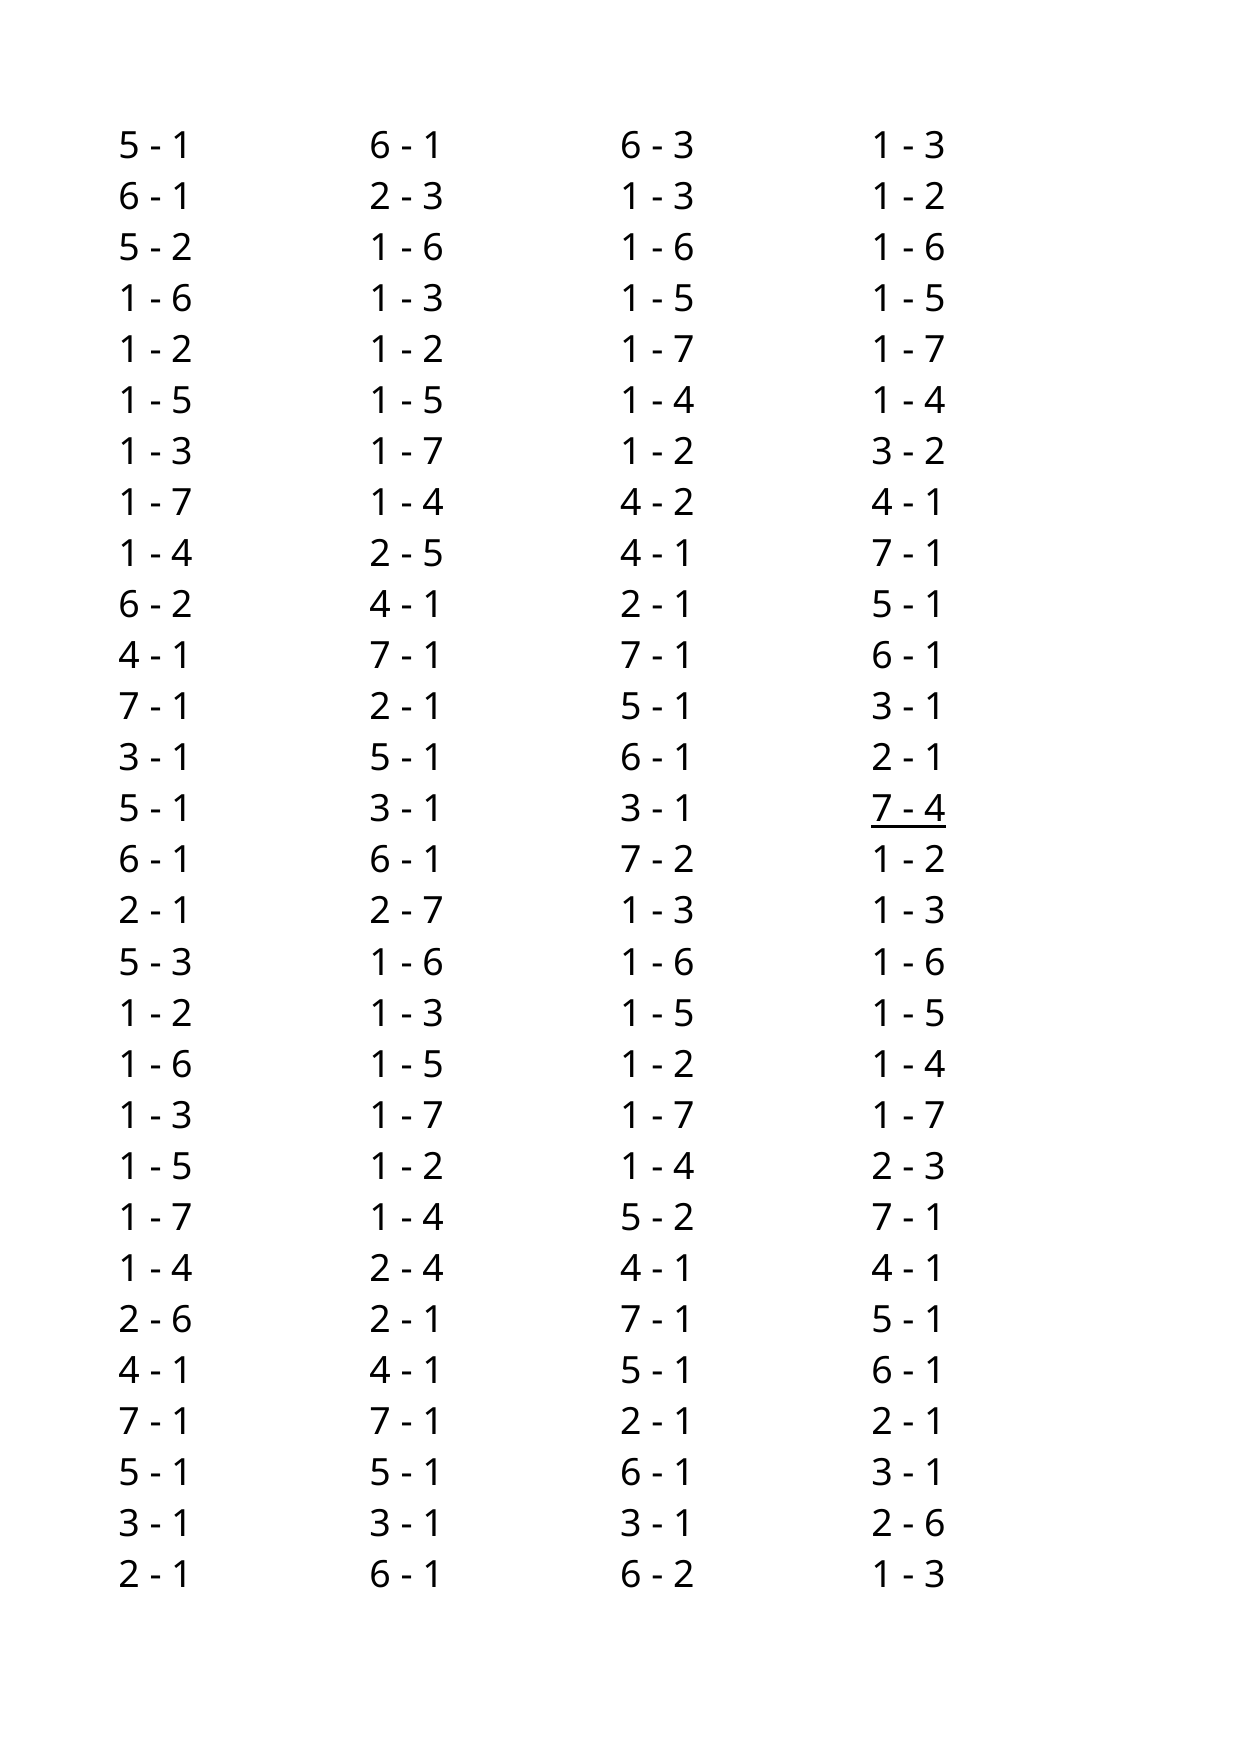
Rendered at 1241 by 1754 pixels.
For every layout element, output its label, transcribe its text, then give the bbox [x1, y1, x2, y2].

text 2 - 6 [118, 1292, 369, 1343]
text 1 - 7 [620, 1088, 871, 1139]
text 3 - 2 [871, 424, 1122, 475]
text 1 - 5 [369, 1037, 620, 1088]
text 6 - 2 [620, 1547, 871, 1598]
text 7 - 1 [369, 1394, 620, 1445]
text 1 - 5 [871, 271, 1122, 322]
text 2 - 7 [369, 884, 620, 935]
text 6 - 1 [620, 731, 871, 782]
text 6 - 1 [369, 833, 620, 884]
text 6 - 1 [871, 1343, 1122, 1394]
text 5 - 1 [118, 118, 369, 169]
text 1 - 4 [369, 475, 620, 526]
text 3 - 1 [369, 782, 620, 833]
text 7 - 2 [620, 833, 871, 884]
text 4 - 1 [620, 1241, 871, 1292]
text 2 - 3 [871, 1139, 1122, 1190]
text 3 - 1 [369, 1496, 620, 1547]
text 1 - 7 [118, 1190, 369, 1241]
text 6 - 2 [118, 577, 369, 628]
text 1 - 3 [369, 271, 620, 322]
text 1 - 7 [118, 475, 369, 526]
text 1 - 2 [620, 424, 871, 475]
text 1 - 2 [871, 833, 1122, 884]
text 1 - 4 [871, 373, 1122, 424]
text 1 - 4 [871, 1037, 1122, 1088]
text 1 - 5 [118, 373, 369, 424]
text 1 - 2 [369, 1139, 620, 1190]
text 1 - 3 [118, 1088, 369, 1139]
text 5 - 1 [118, 1445, 369, 1496]
text 1 - 5 [620, 271, 871, 322]
text 2 - 1 [871, 731, 1122, 782]
text 5 - 1 [369, 1445, 620, 1496]
text 1 - 7 [871, 322, 1122, 373]
text 5 - 2 [620, 1190, 871, 1241]
text 2 - 1 [871, 1394, 1122, 1445]
text 1 - 2 [620, 1037, 871, 1088]
text 1 - 3 [620, 884, 871, 935]
text 7 - 4 [871, 782, 1122, 833]
text 4 - 1 [369, 577, 620, 628]
text 6 - 1 [369, 118, 620, 169]
text 1 - 5 [118, 1139, 369, 1190]
text 1 - 5 [620, 986, 871, 1037]
text 4 - 1 [369, 1343, 620, 1394]
text 1 - 3 [369, 986, 620, 1037]
text 2 - 3 [369, 169, 620, 220]
text 2 - 1 [369, 1292, 620, 1343]
text 3 - 1 [620, 1496, 871, 1547]
text 2 - 1 [118, 884, 369, 935]
text 4 - 2 [620, 475, 871, 526]
text 1 - 4 [620, 373, 871, 424]
text 7 - 1 [871, 526, 1122, 577]
text 4 - 1 [118, 1343, 369, 1394]
text 1 - 3 [871, 884, 1122, 935]
text 6 - 3 [620, 118, 871, 169]
text 6 - 1 [369, 1547, 620, 1598]
text 1 - 2 [118, 986, 369, 1037]
text 2 - 1 [620, 577, 871, 628]
text 3 - 1 [118, 1496, 369, 1547]
text 5 - 1 [620, 679, 871, 731]
text 7 - 1 [871, 1190, 1122, 1241]
text 1 - 6 [620, 935, 871, 986]
text 1 - 3 [118, 424, 369, 475]
text 4 - 1 [871, 475, 1122, 526]
text 1 - 6 [369, 220, 620, 271]
text 1 - 4 [369, 1190, 620, 1241]
text 2 - 1 [620, 1394, 871, 1445]
text 3 - 1 [871, 679, 1122, 731]
text 5 - 1 [871, 1292, 1122, 1343]
text 7 - 1 [118, 679, 369, 731]
text 7 - 1 [118, 1394, 369, 1445]
text 3 - 1 [118, 731, 369, 782]
text 7 - 1 [620, 1292, 871, 1343]
text 1 - 3 [871, 1547, 1122, 1598]
text 7 - 1 [369, 628, 620, 679]
text 2 - 6 [871, 1496, 1122, 1547]
text 5 - 3 [118, 935, 369, 986]
text 6 - 1 [871, 628, 1122, 679]
text 1 - 6 [871, 935, 1122, 986]
text 1 - 7 [871, 1088, 1122, 1139]
text 2 - 5 [369, 526, 620, 577]
text 1 - 2 [118, 322, 369, 373]
text 1 - 7 [369, 424, 620, 475]
text 1 - 7 [369, 1088, 620, 1139]
text 1 - 6 [620, 220, 871, 271]
text 6 - 1 [118, 169, 369, 220]
text 6 - 1 [620, 1445, 871, 1496]
text 2 - 1 [118, 1547, 369, 1598]
text 4 - 1 [620, 526, 871, 577]
text 1 - 4 [118, 1241, 369, 1292]
text 1 - 2 [871, 169, 1122, 220]
text 2 - 1 [369, 679, 620, 731]
text 1 - 3 [620, 169, 871, 220]
text 1 - 6 [118, 271, 369, 322]
text 3 - 1 [871, 1445, 1122, 1496]
text 4 - 1 [118, 628, 369, 679]
text 5 - 2 [118, 220, 369, 271]
text 1 - 6 [118, 1037, 369, 1088]
text 5 - 1 [118, 782, 369, 833]
text 5 - 1 [620, 1343, 871, 1394]
text 4 - 1 [871, 1241, 1122, 1292]
text 1 - 6 [369, 935, 620, 986]
text 1 - 4 [118, 526, 369, 577]
text 1 - 4 [620, 1139, 871, 1190]
text 5 - 1 [369, 731, 620, 782]
text 2 - 4 [369, 1241, 620, 1292]
text 7 - 1 [620, 628, 871, 679]
text 1 - 3 [871, 118, 1122, 169]
text 5 - 1 [871, 577, 1122, 628]
text 1 - 2 [369, 322, 620, 373]
text 1 - 6 [871, 220, 1122, 271]
text 1 - 5 [871, 986, 1122, 1037]
text 1 - 5 [369, 373, 620, 424]
text 1 - 7 [620, 322, 871, 373]
text 3 - 1 [620, 782, 871, 833]
text 6 - 1 [118, 833, 369, 884]
